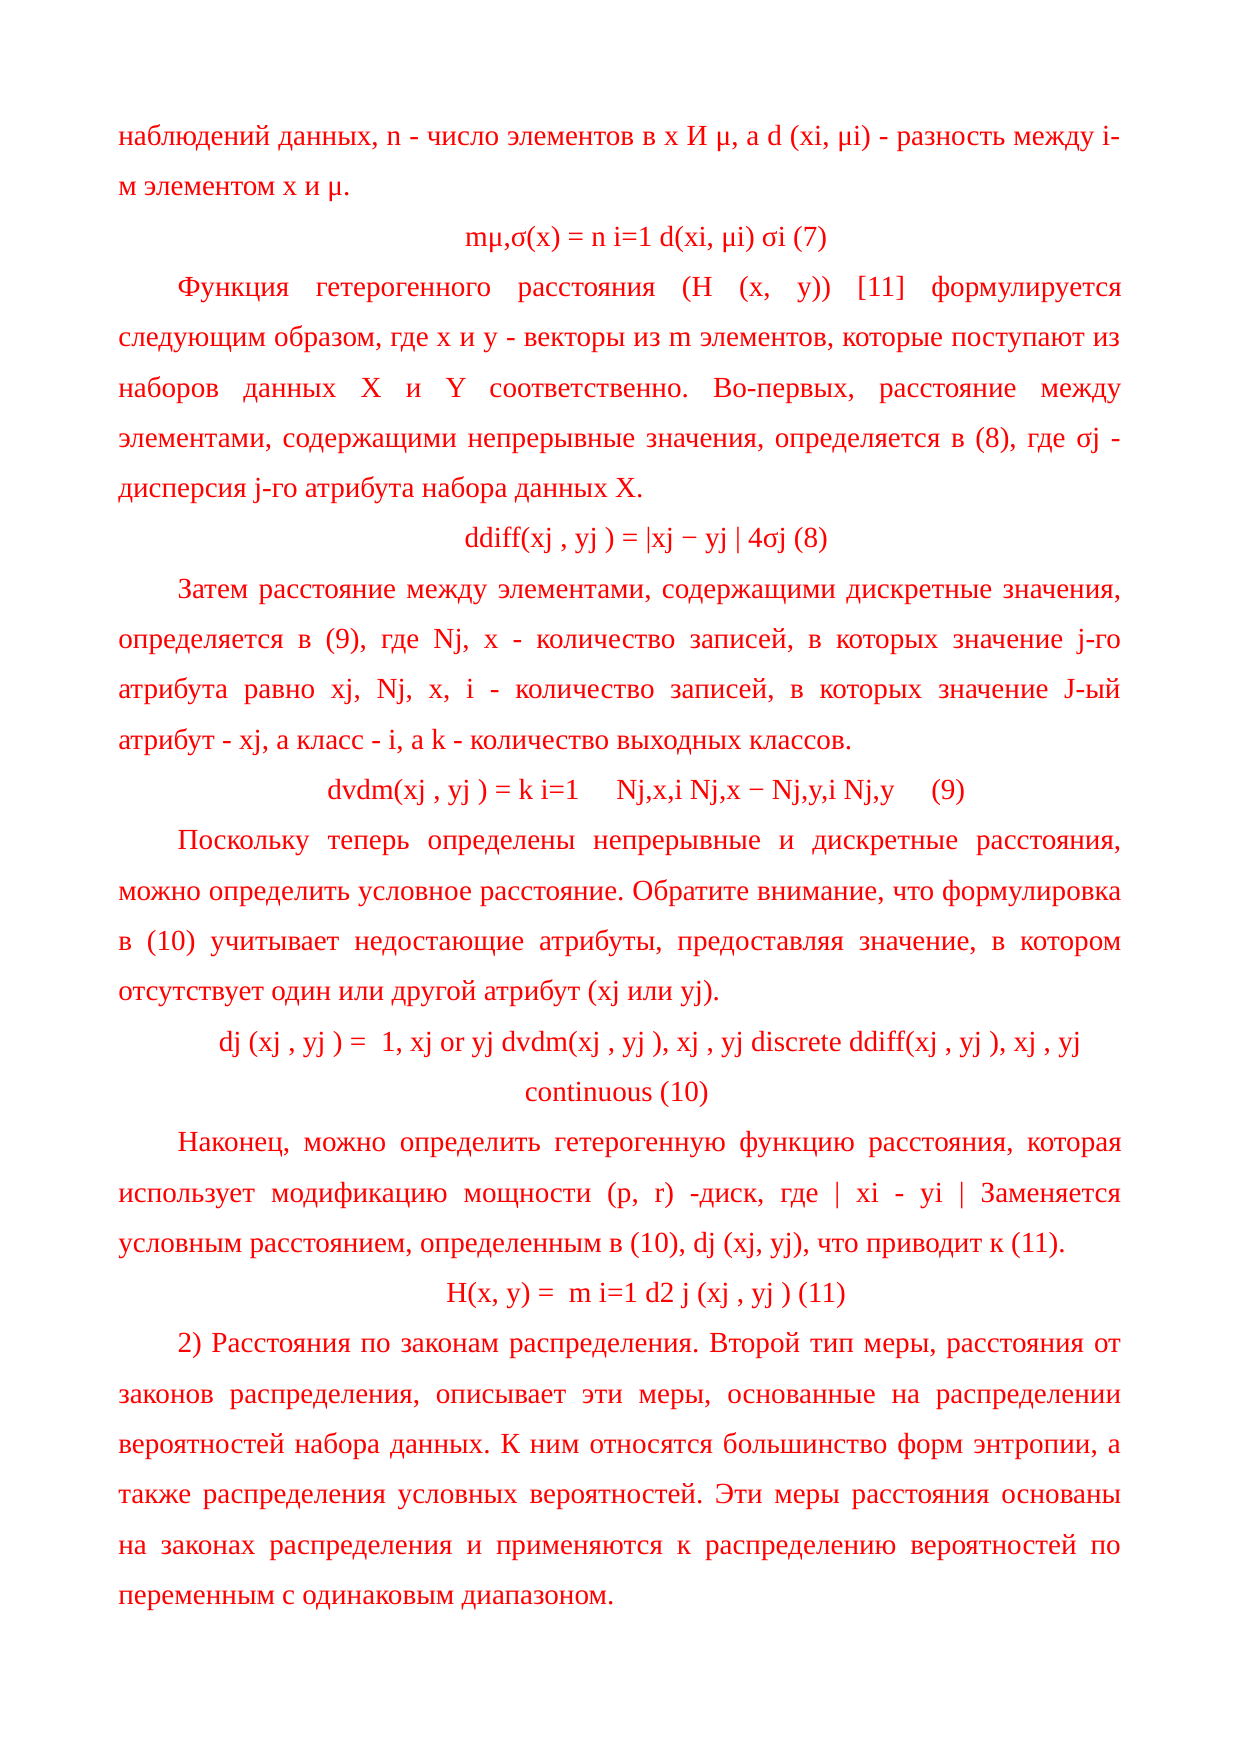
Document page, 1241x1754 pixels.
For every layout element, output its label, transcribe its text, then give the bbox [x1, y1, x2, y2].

text Затем расстояние между элементами, содержащими дискретные значения, определяется в (9), где Nj, x - количество записей, в которых значение j-го атрибута равно xj, Nj, x, i - количество записей, в которых значение J-ый атрибут - xj, а класс - i, а k - количество выходных классов. [118, 571, 1122, 755]
text dj (xj , yj ) = 1, xj or yj dvdm(xj , yj ), xj , yj discrete ddiff(xj , yj ), xj , yj continuous (10) [118, 1024, 1122, 1108]
text Наконец, можно определить гетерогенную функцию расстояния, которая использует модификацию мощности (p, r) -диск, где | xi - yi | Заменяется условным расстоянием, определенным в (10), dj (xj, yj), что приводит к (11). [118, 1124, 1122, 1258]
text наблюдений данных, n - число элементов в x И μ, а d (xi, μi) - разность между i-м элементом x и μ. [118, 118, 1122, 202]
text H(x, y) = m i=1 d2 j (xj , yj ) (11) [118, 1275, 1122, 1309]
text mμ,σ(x) = n i=1 d(xi, μi) σi (7) [118, 219, 1122, 252]
text Функция гетерогенного расстояния (H (x, y)) [11] формулируется следующим образом, где x и y - векторы из m элементов, которые поступают из наборов данных X и Y соответственно. Во-первых, расстояние между элементами, содержащими непрерывные значения, определяется в (8), где σj - дисперсия j-го атрибута набора данных X. [118, 269, 1122, 504]
text 2) Расстояния по законам распределения. Второй тип меры, расстояния от законов распределения, описывает эти меры, основанные на распределении вероятностей набора данных. К ним относятся большинство форм энтропии, а также распределения условных вероятностей. Эти меры расстояния основаны на законах распределения и применяются к распределению вероятностей по переменным с одинаковым диапазоном. [118, 1326, 1122, 1611]
text ddiff(xj , yj ) = |xj − yj | 4σj (8) [118, 521, 1122, 554]
text dvdm(xj , yj ) = k i=1 Nj,x,i Nj,x − Nj,y,i Nj,y (9) [118, 772, 1122, 806]
text Поскольку теперь определены непрерывные и дискретные расстояния, можно определить условное расстояние. Обратите внимание, что формулировка в (10) учитывает недостающие атрибуты, предоставляя значение, в котором отсутствует один или другой атрибут (xj или yj). [118, 822, 1122, 1007]
